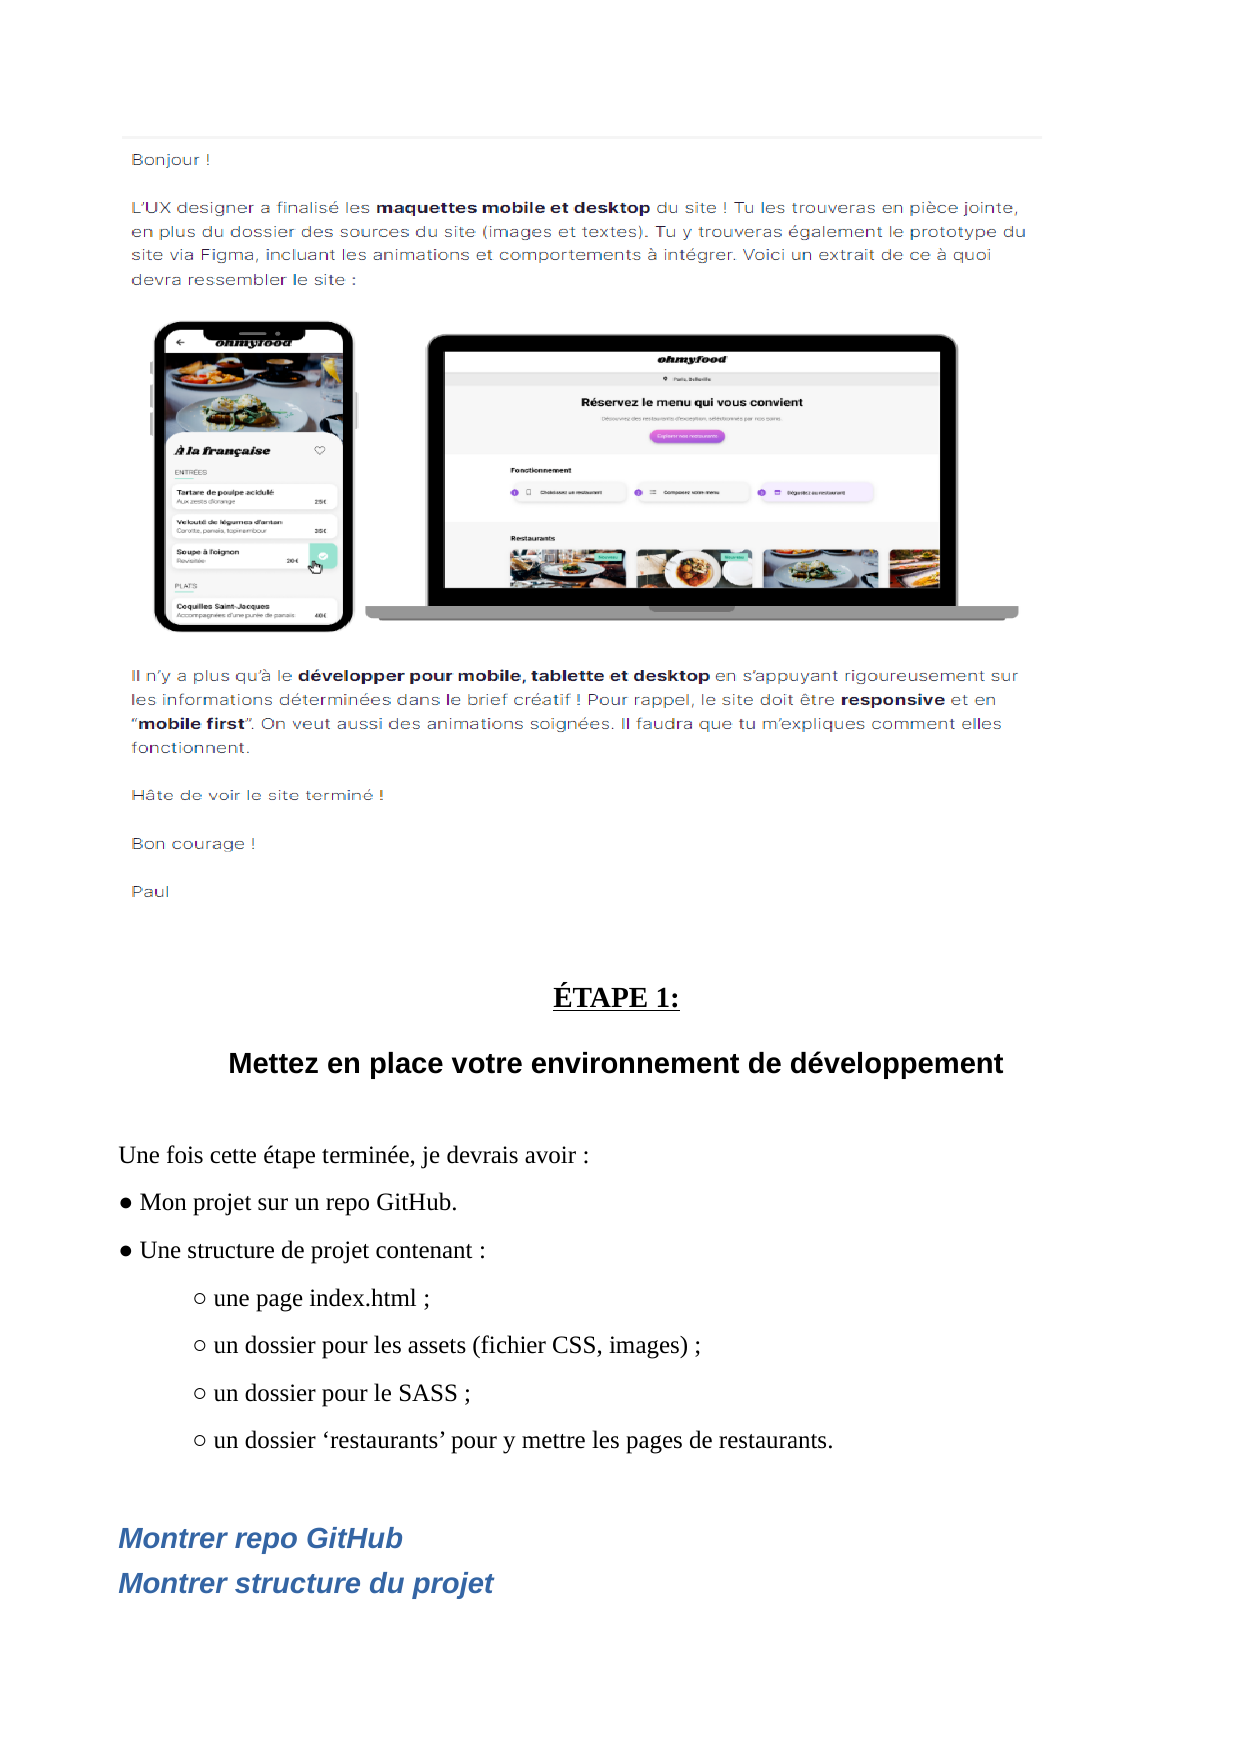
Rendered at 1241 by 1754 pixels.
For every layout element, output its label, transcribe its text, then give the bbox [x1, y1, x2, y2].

text ○ un dossier pour le SASS ; [118, 1378, 1122, 1407]
text ● Mon projet sur un repo GitHub. [118, 1187, 1122, 1216]
text ○ une page index.html ; [118, 1283, 1122, 1311]
picture [121, 136, 1043, 907]
text ● Une structure de projet contenant : [118, 1235, 1122, 1264]
text Montrer structure du projet [118, 1554, 1122, 1602]
text Une fois cette étape terminée, je devrais avoir : [118, 1140, 1122, 1168]
text ○ un dossier pour les assets (fichier CSS, images) ; [118, 1330, 1122, 1359]
text ÉTAPE 1: [118, 981, 1122, 1014]
text Montrer repo GitHub [118, 1521, 1122, 1554]
text ○ un dossier ‘restaurants’ pour y mettre les pages de restaurants. [118, 1425, 1122, 1454]
subtitle Mettez en place votre environnement de développement [118, 1046, 1122, 1080]
